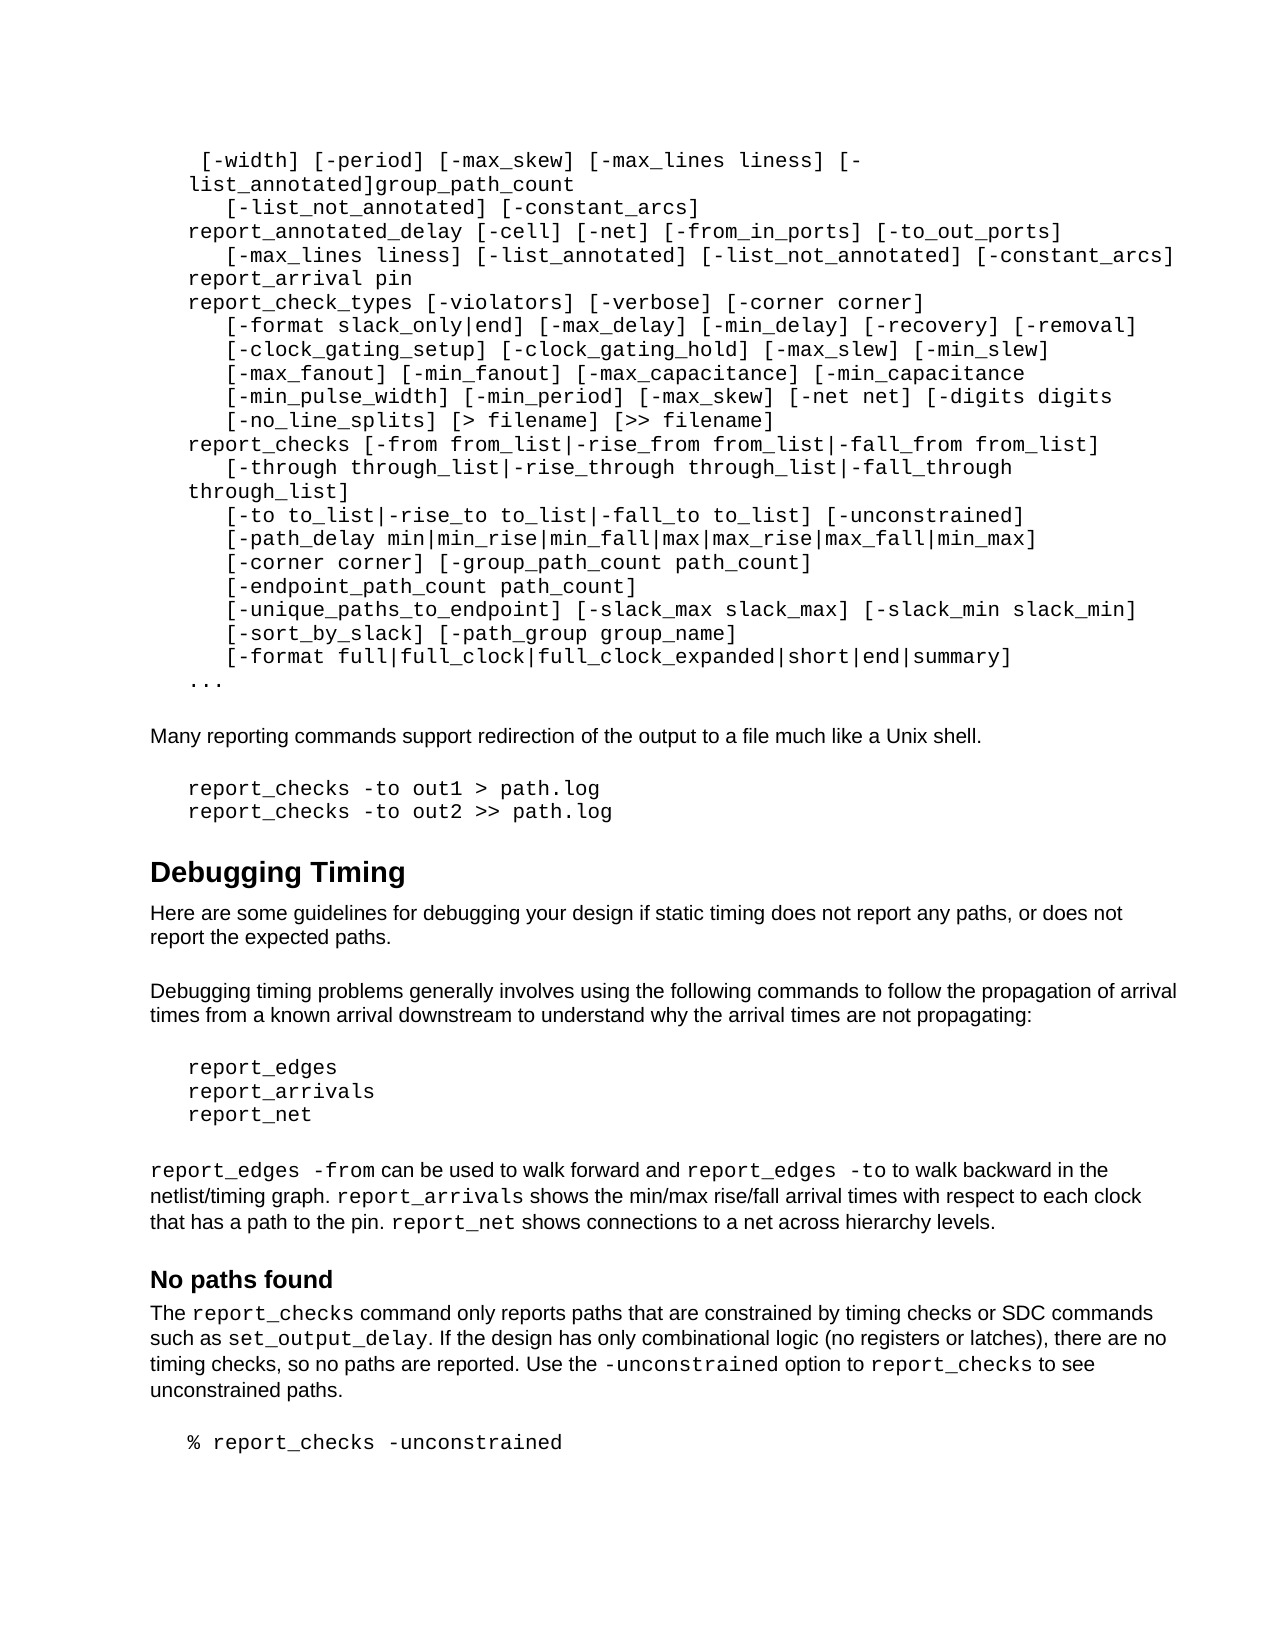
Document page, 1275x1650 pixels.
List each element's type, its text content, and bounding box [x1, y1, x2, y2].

text Many reporting commands support redirection of the output to a file much like a Unix shell. [150, 724, 1180, 748]
subtitle No paths found [150, 1265, 1180, 1294]
subtitle Debugging Timing [150, 855, 1180, 889]
text report_edges -from can be used to walk forward and report_edges -to to walk backward in the netlist/timing graph. report_arrivals shows the min/max rise/fall arrival times with respect to each clock that has a path to the pin. report_net shows connections to a net across hierarchy levels. [150, 1158, 1180, 1235]
text % report_checks -unconstrained [187, 1432, 1180, 1456]
text report_edges report_arrivals report_net [187, 1057, 1180, 1128]
text [-width] [-period] [-max_skew] [-max_lines liness] [-list_annotated]group_path_count [-list_not_annotated] [-constant_arcs] report_annotated_delay [-cell] [-net] [-from_in_ports] [-to_out_ports] [-max_lines liness] [-list_annotated] [-list_not_annotated] [-constant_arcs] report_arrival pin report_check_types [-violators] [-verbose] [-corner corner] [-format slack_only|end] [-max_delay] [-min_delay] [-recovery] [-removal] [-clock_gating_setup] [-clock_gating_hold] [-max_slew] [-min_slew] [-max_fanout] [-min_fanout] [-max_capacitance] [-min_capacitance [-min_pulse_width] [-min_period] [-max_skew] [-net net] [-digits digits [-no_line_splits] [> filename] [>> filename] report_checks [-from from_list|-rise_from from_list|-fall_from from_list] [-through through_list|-rise_through through_list|-fall_through through_list] [-to to_list|-rise_to to_list|-fall_to to_list] [-unconstrained] [-path_delay min|min_rise|min_fall|max|max_rise|max_fall|min_max] [-corner corner] [-group_path_count path_count] [-endpoint_path_count path_count] [-unique_paths_to_endpoint] [-slack_max slack_max] [-slack_min slack_min] [-sort_by_slack] [-path_group group_name] [-format full|full_clock|full_clock_expanded|short|end|summary] ... [187, 150, 1180, 694]
text Debugging timing problems generally involves using the following commands to follow the propagation of arrival times from a known arrival downstream to understand why the arrival times are not propagating: [150, 979, 1180, 1027]
text report_checks -to out1 > path.log report_checks -to out2 >> path.log [187, 778, 1180, 825]
text The report_checks command only reports paths that are constrained by timing checks or SDC commands such as set_output_delay. If the design has only combinational logic (no registers or latches), there are no timing checks, so no paths are reported. Use the -unconstrained option to report_checks to see unconstrained paths. [150, 1300, 1180, 1402]
text Here are some guidelines for debugging your design if static timing does not report any paths, or does not report the expected paths. [150, 901, 1180, 949]
